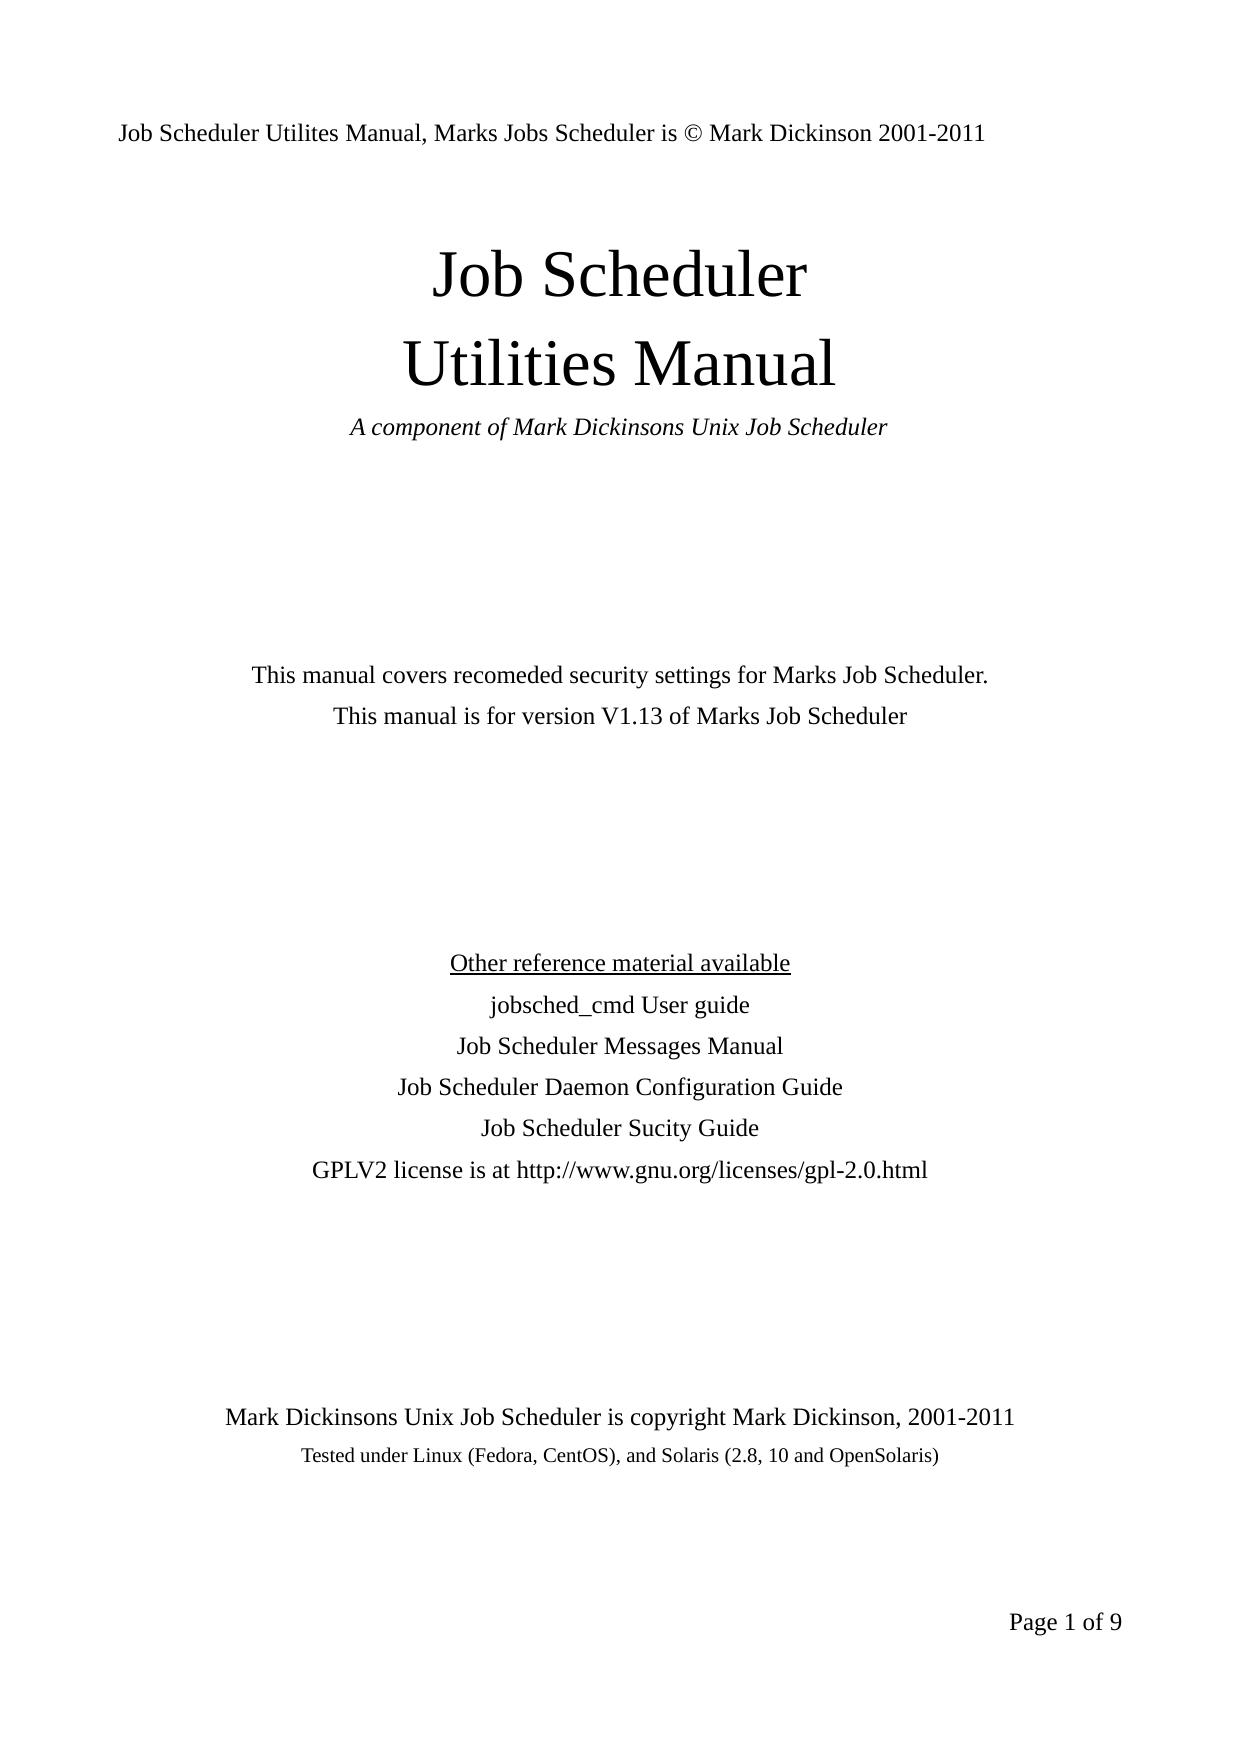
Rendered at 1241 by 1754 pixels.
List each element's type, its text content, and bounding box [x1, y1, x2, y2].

text Utilities Manual [118, 323, 1122, 400]
text A component of Mark Dickinsons Unix Job Scheduler [118, 412, 1122, 441]
text This manual is for version V1.13 of Marks Job Scheduler [118, 701, 1122, 730]
text GPLV2 license is at http://www.gnu.org/licenses/gpl-2.0.html [118, 1155, 1122, 1183]
text Mark Dickinsons Unix Job Scheduler is copyright Mark Dickinson, 2001-2011 [118, 1402, 1122, 1431]
text Other reference material available [118, 948, 1122, 977]
text Tested under Linux (Fedora, CentOS), and Solaris (2.8, 10 and OpenSolaris) [118, 1443, 1122, 1467]
text This manual covers recomeded security settings for Marks Job Scheduler. [118, 660, 1122, 688]
text jobsched_cmd User guide [118, 990, 1122, 1018]
text Job Scheduler Daemon Configuration Guide [118, 1072, 1122, 1101]
text Job Scheduler Messages Manual [118, 1031, 1122, 1060]
text Job Scheduler [118, 234, 1122, 311]
text Job Scheduler Sucity Guide [118, 1113, 1122, 1142]
